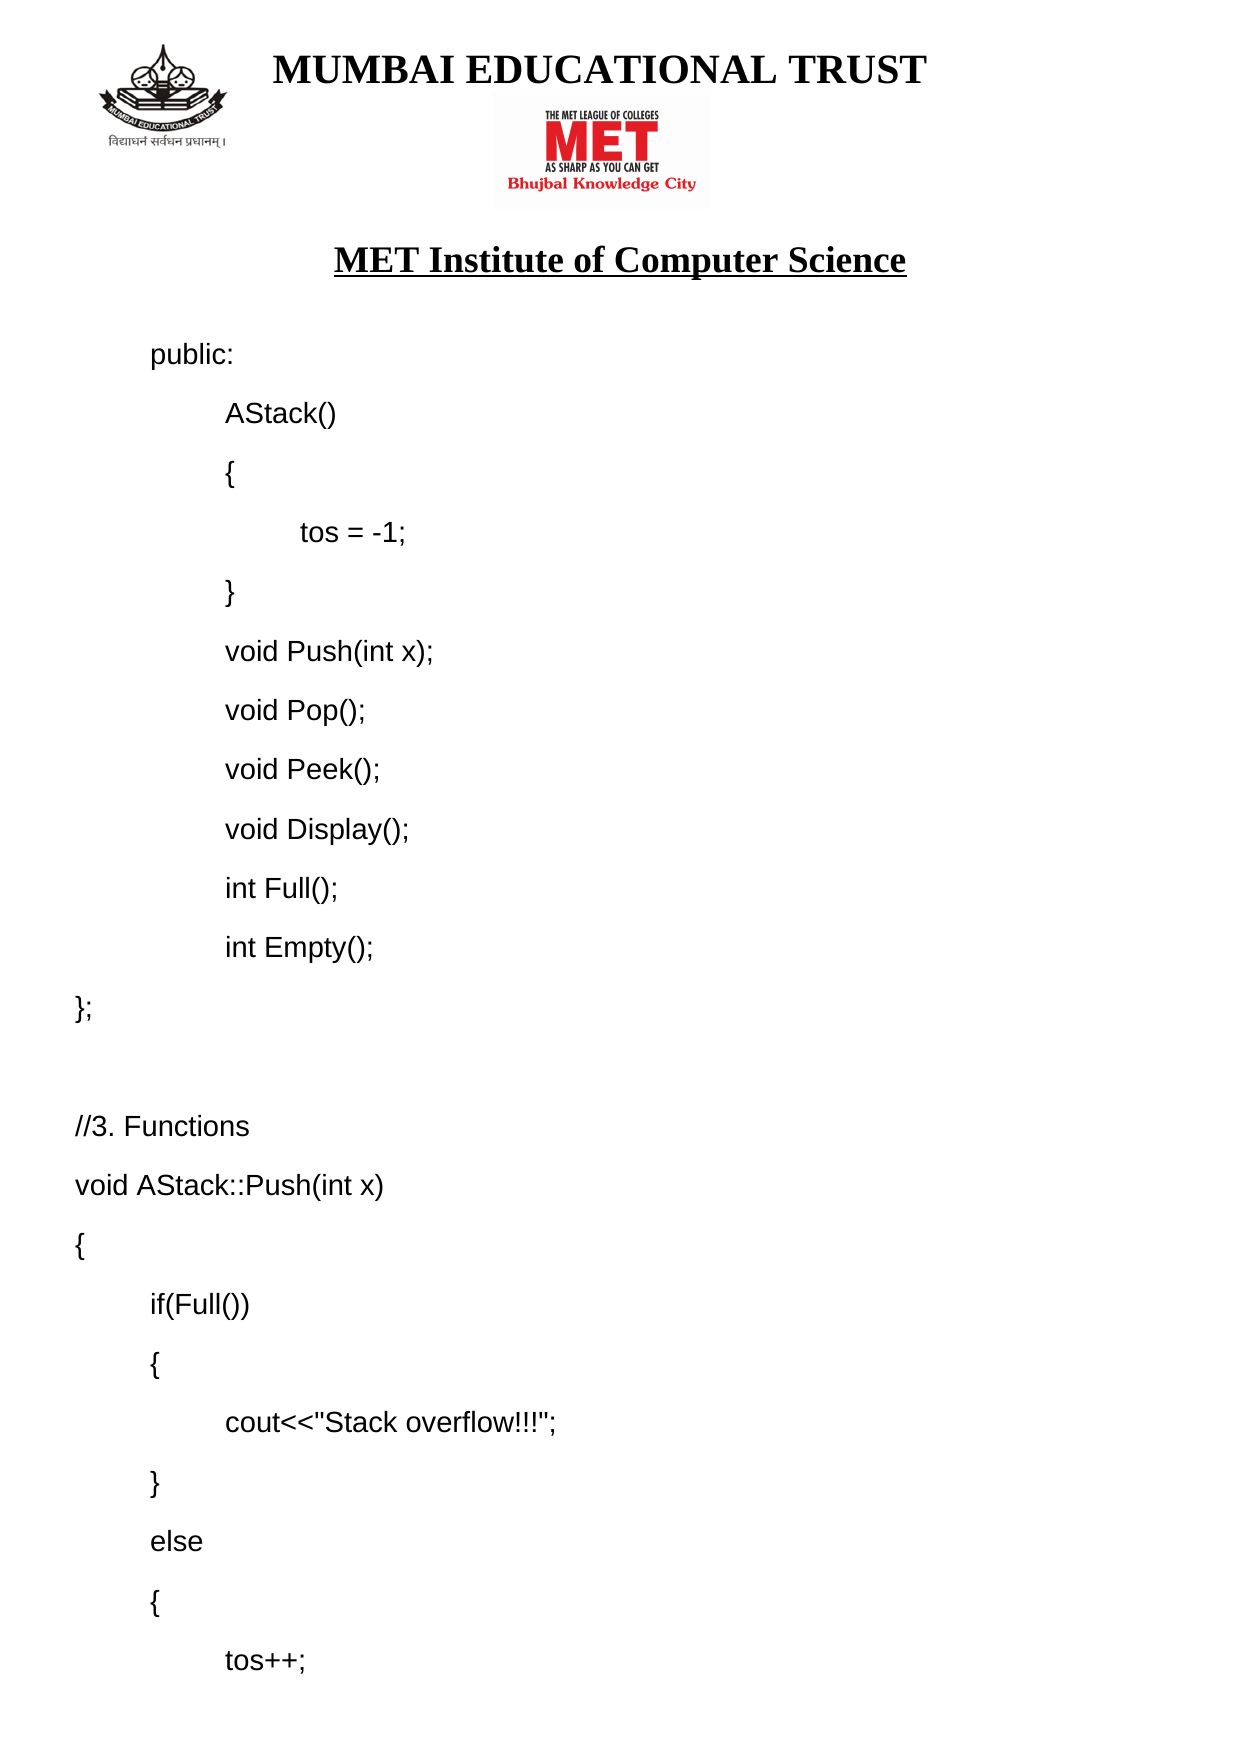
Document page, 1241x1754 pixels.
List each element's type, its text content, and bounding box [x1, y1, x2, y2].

text cout<<"Stack overflow!!!"; [75, 1405, 1165, 1439]
text int Empty(); [75, 930, 1165, 964]
picture [492, 92, 712, 210]
text void Push(int x); [75, 633, 1165, 667]
text tos++; [75, 1643, 1165, 1676]
text void AStack::Push(int x) [75, 1168, 1165, 1201]
text { [75, 1227, 1165, 1261]
text void Display(); [75, 812, 1165, 845]
text }; [75, 990, 1165, 1023]
text public: [75, 337, 1165, 370]
picture [98, 44, 228, 148]
text AStack() [75, 396, 1165, 429]
text if(Full()) [75, 1287, 1165, 1320]
text int Full(); [75, 871, 1165, 904]
text void Pop(); [75, 693, 1165, 726]
text tos = -1; [75, 515, 1165, 548]
text else [75, 1524, 1165, 1558]
text { [75, 1583, 1165, 1617]
text void Peek(); [75, 752, 1165, 786]
text //3. Functions [75, 1108, 1165, 1142]
text } [75, 574, 1165, 608]
text } [75, 1465, 1165, 1498]
text { [75, 455, 1165, 489]
text { [75, 1346, 1165, 1379]
